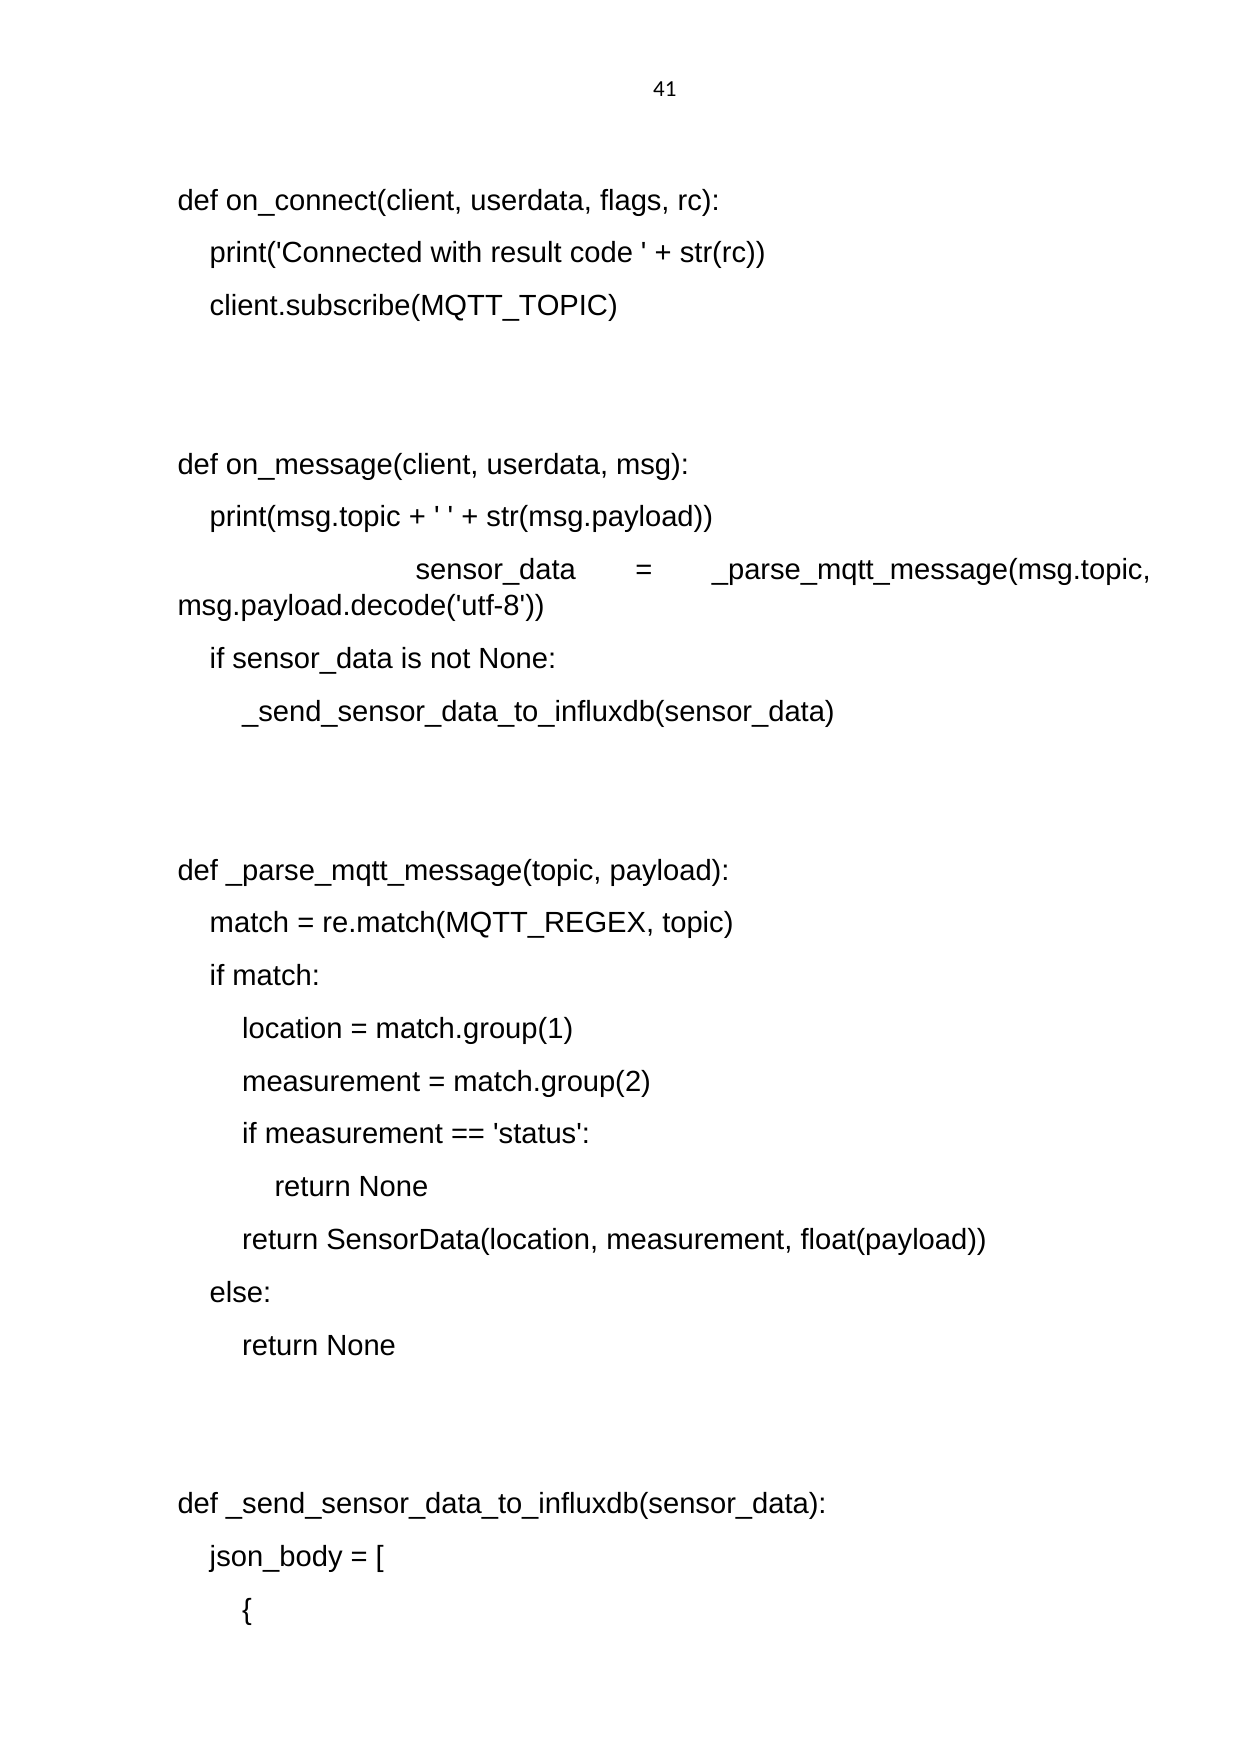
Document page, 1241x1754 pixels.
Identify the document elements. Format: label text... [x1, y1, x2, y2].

text print('Connected with result code ' + str(rc)) [177, 235, 1152, 269]
text return SensorData(location, measurement, float(payload)) [177, 1222, 1152, 1256]
text client.subscribe(MQTT_TOPIC) [177, 288, 1152, 322]
text return None [177, 1328, 1152, 1361]
text def on_connect(client, userdata, flags, rc): [177, 183, 1152, 216]
text json_body = [ [177, 1539, 1152, 1573]
text print(msg.topic + ' ' + str(msg.payload)) [177, 499, 1152, 533]
text { [177, 1592, 1152, 1625]
text if sensor_data is not None: [177, 641, 1152, 675]
text if match: [177, 958, 1152, 992]
text match = re.match(MQTT_REGEX, topic) [177, 905, 1152, 939]
text sensor_data = _parse_mqtt_message(msg.topic, msg.payload.decode('utf-8')) [177, 552, 1152, 622]
text def _send_sensor_data_to_influxdb(sensor_data): [177, 1486, 1152, 1520]
text def on_message(client, userdata, msg): [177, 447, 1152, 480]
text location = match.group(1) [177, 1011, 1152, 1044]
text measurement = match.group(2) [177, 1064, 1152, 1097]
text _send_sensor_data_to_influxdb(sensor_data) [177, 694, 1152, 728]
text else: [177, 1275, 1152, 1308]
text def _parse_mqtt_message(topic, payload): [177, 852, 1152, 886]
text return None [177, 1169, 1152, 1203]
text if measurement == 'status': [177, 1117, 1152, 1150]
